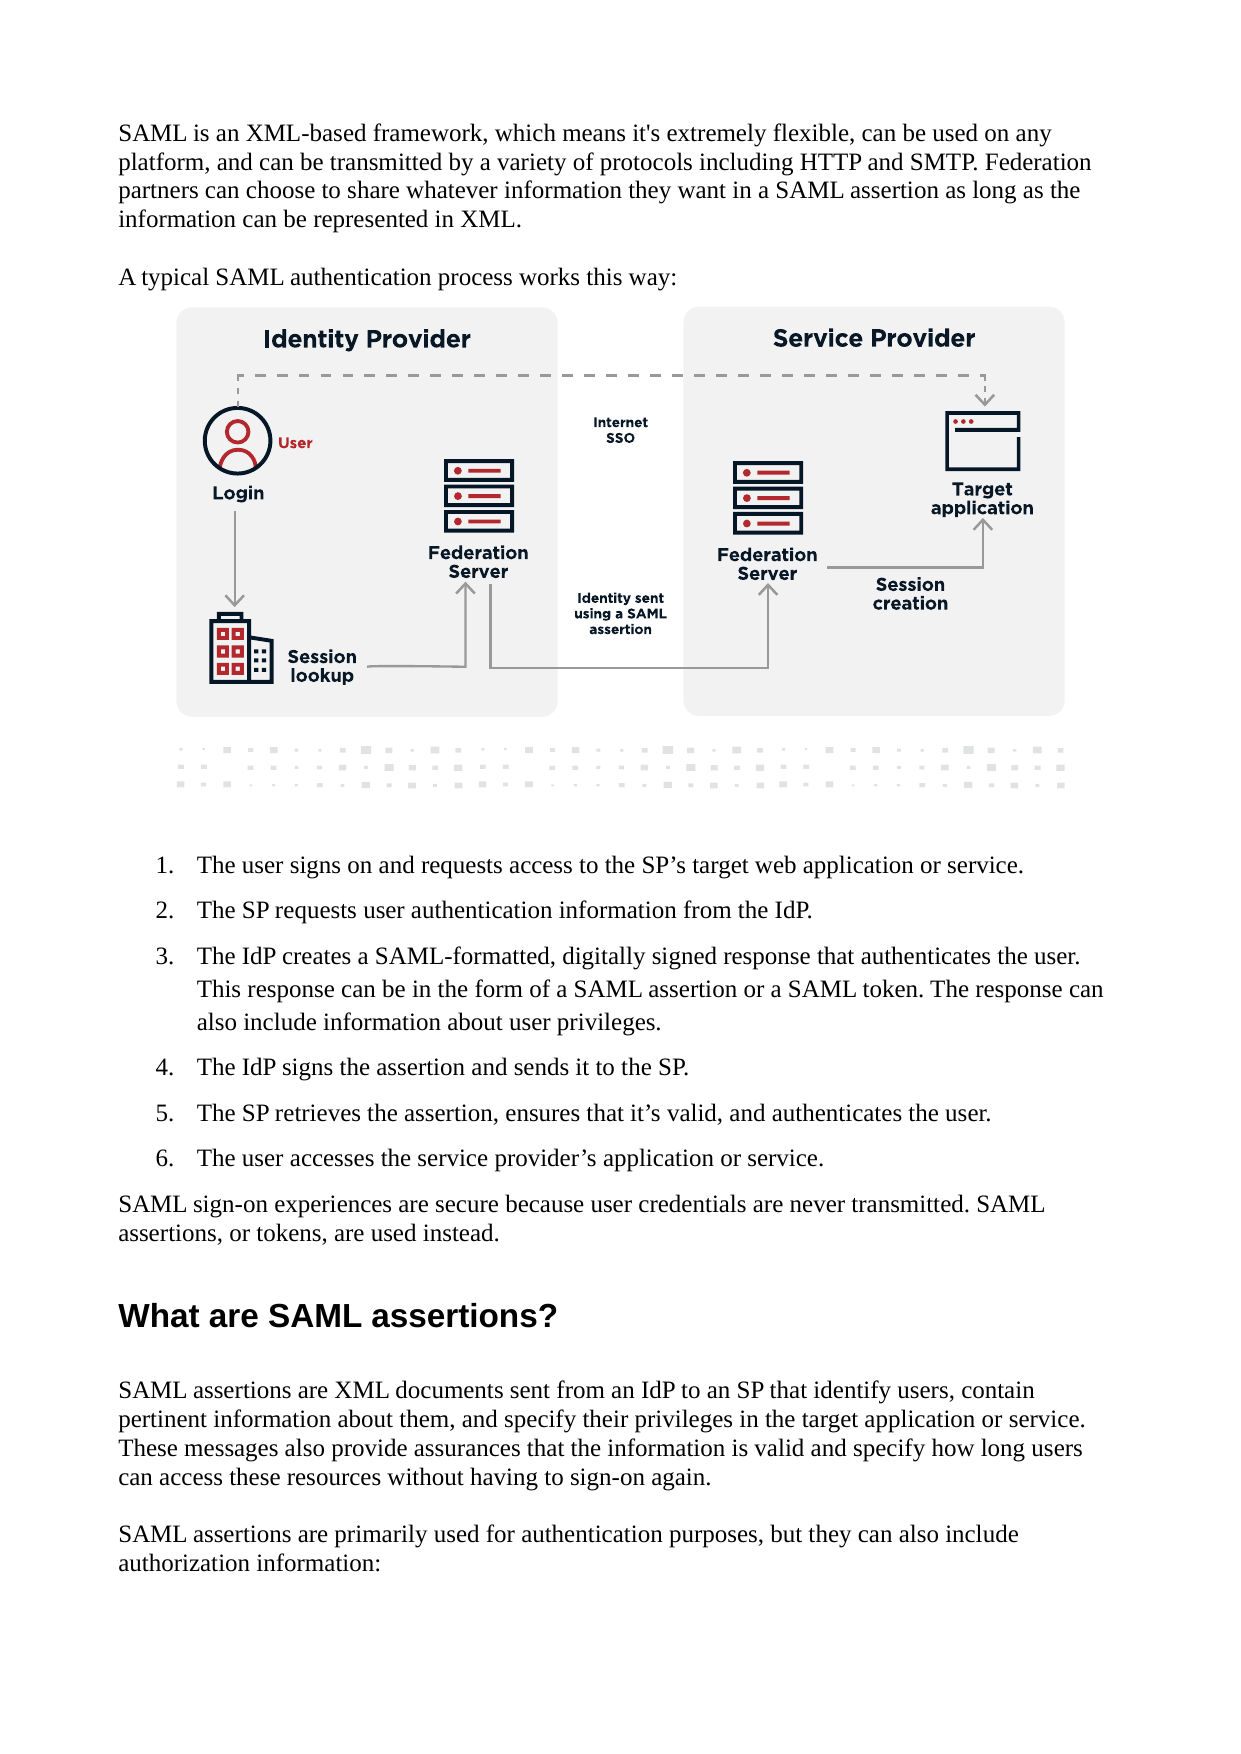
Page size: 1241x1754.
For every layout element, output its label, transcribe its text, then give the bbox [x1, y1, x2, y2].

list The user signs on and requests access to the SP’s target web application or service. [155, 850, 1122, 878]
text SAML is an XML-based framework, which means it's extremely flexible, can be used on any platform, and can be transmitted by a variety of protocols including HTTP and SMTP. Federation partners can choose to share whatever information they want in a SAML assertion as long as the information can be represented in XML. [118, 118, 1122, 233]
list The IdP creates a SAML-formatted, digitally signed response that authenticates the user. This response can be in the form of a SAML assertion or a SAML token. The response can also include information about user privileges. [155, 941, 1122, 1036]
text SAML assertions are primarily used for authentication purposes, but they can also include authorization information: [118, 1519, 1122, 1577]
subtitle What are SAML assertions? [118, 1296, 1122, 1334]
list The user accesses the service provider’s application or service. [155, 1143, 1122, 1172]
list The SP requests user authentication information from the IdP. [155, 895, 1122, 924]
list The IdP signs the assertion and sends it to the SP. [155, 1052, 1122, 1081]
text SAML sign-on experiences are secure because user credentials are never transmitted. SAML assertions, or tokens, are used instead. [118, 1189, 1122, 1246]
list The SP retrieves the assertion, ensures that it’s valid, and authenticates the user. [155, 1098, 1122, 1127]
text SAML assertions are XML documents sent from an IdP to an SP that identify users, contain pertinent information about them, and specify their privileges in the target application or service. These messages also provide assurances that the information is valid and specify how long users can access these resources without having to sign-on again. [118, 1376, 1122, 1491]
text A typical SAML authentication process works this way: [118, 262, 1122, 291]
